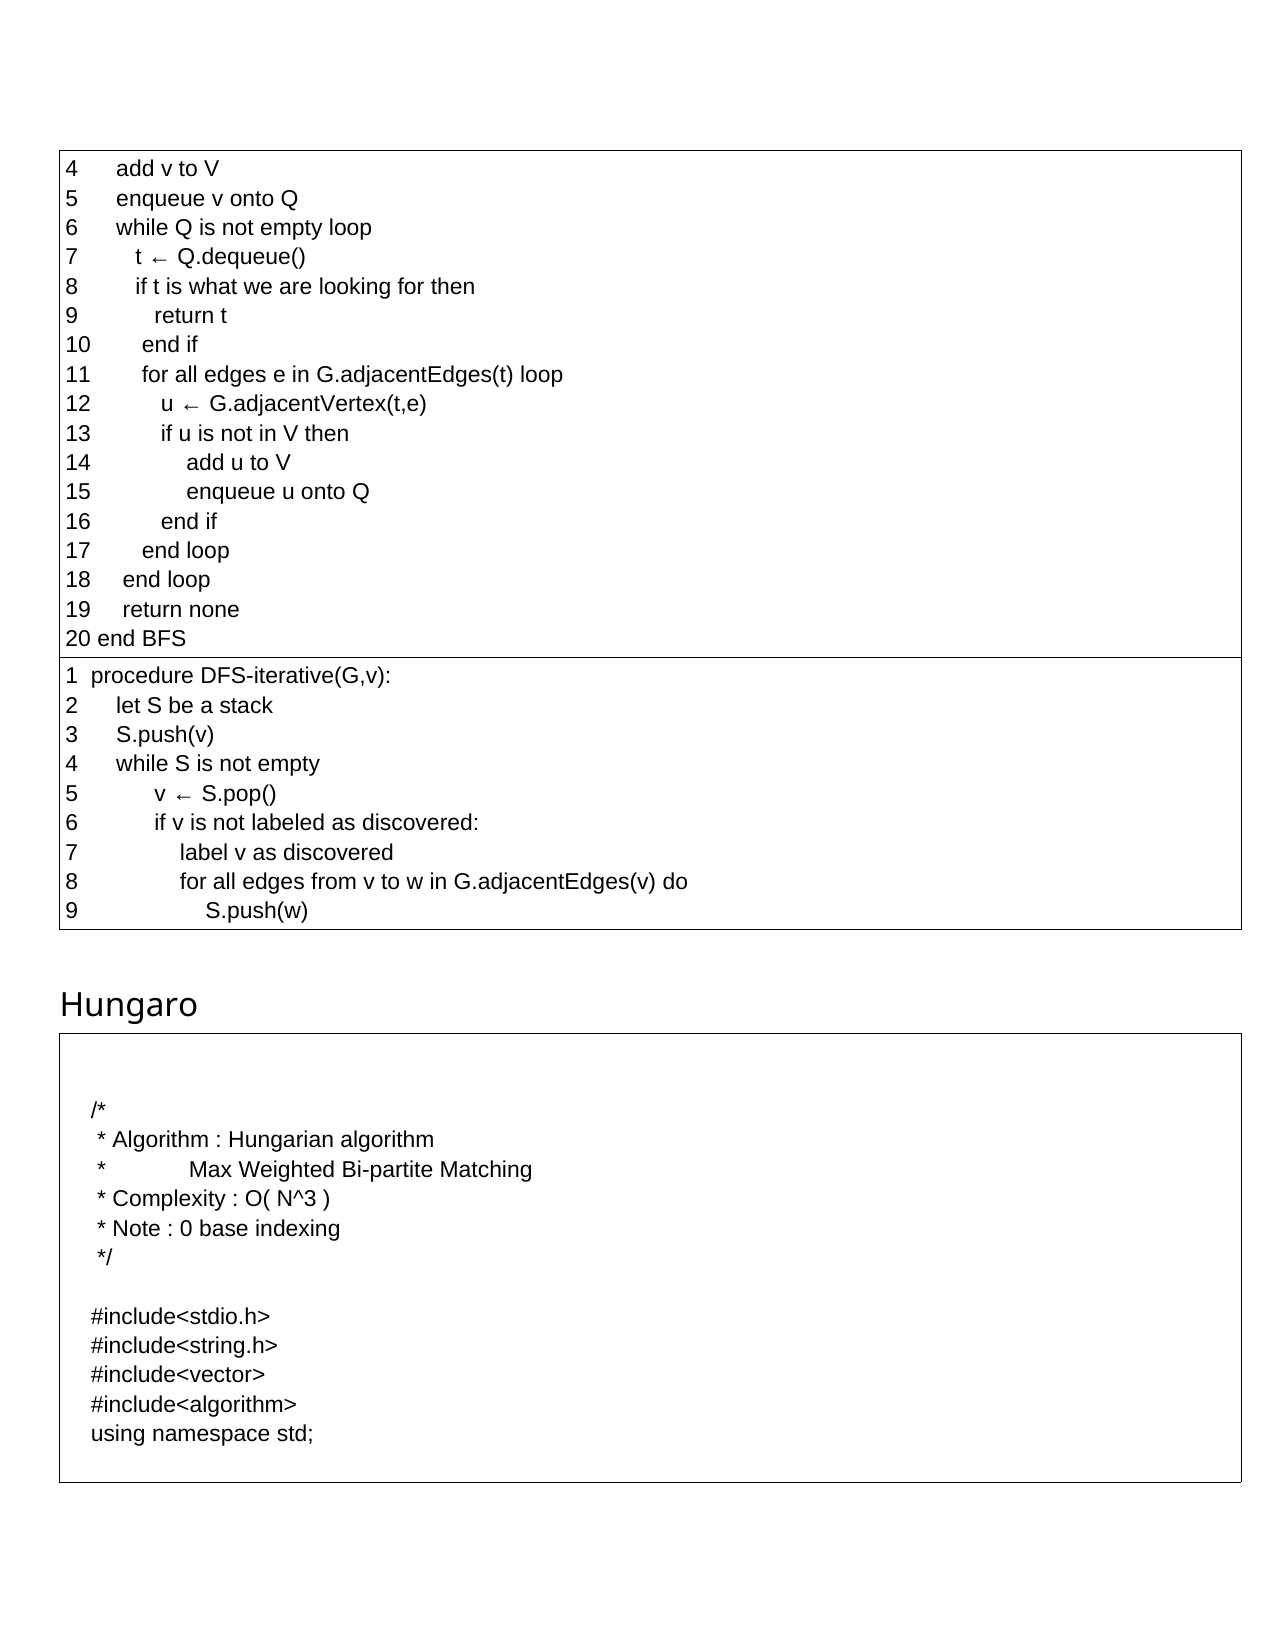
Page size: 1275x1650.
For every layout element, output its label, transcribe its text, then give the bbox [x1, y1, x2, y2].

table_header 4 add v to V 5 enqueue v onto Q 6 while Q is not empty loop 7 t ← Q.dequeue() 8 if t is what we are looking for then 9 return t 10 end if 11 for all edges e in G.adjacentEdges(t) loop 12 u ← G.adjacentVertex(t,e) 13 if u is not in V then 14 add u to V 15 enqueue u onto Q 16 end if 17 end loop 18 end loop 19 return none 20 end BFS [60, 151, 1241, 657]
table_header /* * Algorithm : Hungarian algorithm * Max Weighted Bi-partite Matching * Complexity : O( N^3 ) * Note : 0 base indexing */ #include<stdio.h> #include<string.h> #include<vector> #include<algorithm> using namespace std; [60, 1034, 1241, 1482]
table_cell 1 procedure DFS-iterative(G,v): 2 let S be a stack 3 S.push(v) 4 while S is not empty 5 v ← S.pop() 6 if v is not labeled as discovered: 7 label v as discovered 8 for all edges from v to w in G.adjacentEdges(v) do 9 S.push(w) [60, 658, 1241, 929]
subtitle Hungaro [59, 981, 1241, 1026]
